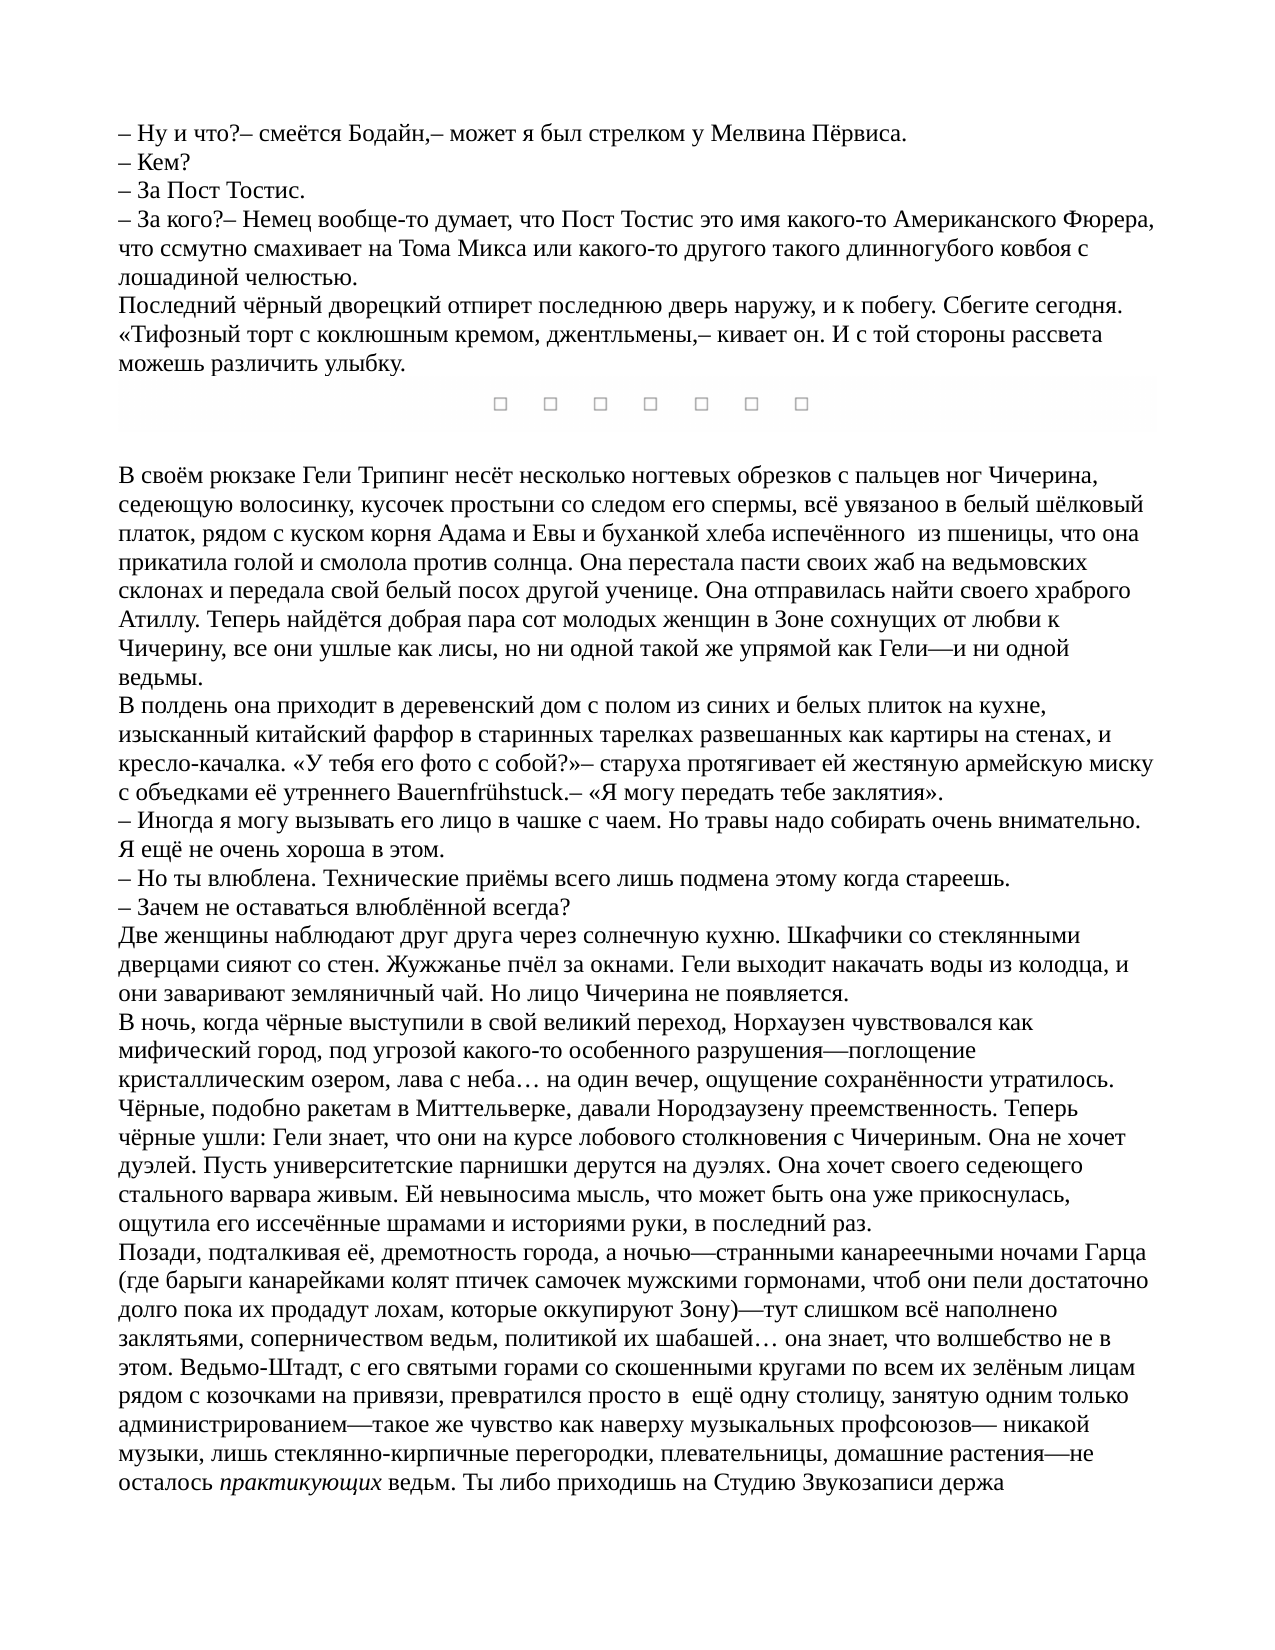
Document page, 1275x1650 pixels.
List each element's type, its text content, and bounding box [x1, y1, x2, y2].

text В полдень она приходит в деревенский дом с полом из синих и белых плиток на кухне, изысканный китайский фарфор в старинных тарелках развешанных как картиры на стенах, и кресло-качалка. «У тебя его фото с собой?»– старуха протягивает ей жестяную армейскую миску с объедками её утреннего Bauernfrühstuck.– «Я могу передать тебе заклятия». [118, 691, 1157, 806]
text Позади, подталкивая её, дремотность города, а ночью—странными канареечными ночами Гарца (где барыги канарейками колят птичек самочек мужскими гормонами, чтоб они пели достаточно долго пока их продадут лохам, которые оккупируют Зону)—тут слишком всё наполнено заклятьями, соперничеством ведьм, политикой их шабашей… она знает, что волшебство не в этом. Ведьмо-Штадт, с его святыми горами со скошенными кругами по всем их зелёным лицам рядом с козочками на привязи, превратился просто в ещё одну столицу, занятую одним только администрированием—такое же чувство как наверху музыкальных профсоюзов— никакой музыки, лишь стеклянно-кирпичные перегородки, плевательницы, домашние растения—не осталось практикующих ведьм. Ты либо приходишь на Студию Звукозаписи держа [118, 1237, 1157, 1496]
text Последний чёрный дворецкий отпирет последнюю дверь наружу, и к побегу. Сбегите сегодня. «Тифозный торт с коклюшным кремом, джентльмены,– кивает он. И с той стороны рассвета можешь различить улыбку. [118, 291, 1157, 376]
text – За кого?– Немец вообще-то думает, что Пост Тостис это имя какого-то Американского Фюрера, что ссмутно смахивает на Тома Микса или какого-то другого такого длинногубого ковбоя с лошадиной челюстью. [118, 204, 1157, 291]
text В своём рюкзаке Гели Трипинг несёт несколько ногтевых обрезков с пальцев ног Чичерина, седеющую волосинку, кусочек простыни со следом его спермы, всё увязаноо в белый шёлковый платок, рядом с куском корня Адама и Евы и буханкой хлеба испечённого из пшеницы, что она прикатила голой и смолола против солнца. Она перестала пасти своих жаб на ведьмовских склонах и передала свой белый посох другой ученице. Она отправилась найти своего храброго Атиллу. Теперь найдётся добрая пара сот молодых женщин в Зоне сохнущих от любви к Чичерину, все они ушлые как лисы, но ни одной такой же упрямой как Гели—и ни одной ведьмы. [118, 461, 1157, 691]
text – Зачем не оставаться влюблённой всегда? [118, 892, 1157, 921]
text В ночь, когда чёрные выступили в свой великий переход, Норхаузен чувствовался как мифический город, под угрозой какого-то особенного разрушения—поглощение кристаллическим озером, лава с неба… на один вечер, ощущение сохранённости утратилось. Чёрные, подобно ракетам в Миттельверке, давали Нородзаузену преемственность. Теперь чёрные ушли: Гели знает, что они на курсе лобового столкновения с Чичериным. Она не хочет дуэлей. Пусть университетские парнишки дерутся на дуэлях. Она хочет своего седеющего стального варвара живым. Ей невыносима мысль, что может быть она уже прикоснулась, ощутила его иссечённые шрамами и историями руки, в последний раз. [118, 1007, 1157, 1237]
text Две женщины наблюдают друг друга через солнечную кухню. Шкафчики со стеклянными дверцами сияют со стен. Жужжанье пчёл за окнами. Гели выходит накачать воды из колодца, и они заваривают земляничный чай. Но лицо Чичерина не появляется. [118, 921, 1157, 1007]
text – Иногда я могу вызывать его лицо в чашке с чаем. Но травы надо собирать очень внимательно. Я ещё не очень хороша в этом. [118, 806, 1157, 863]
text – Кем? [118, 147, 1157, 176]
picture [118, 376, 1157, 432]
text – Но ты влюблена. Технические приёмы всего лишь подмена этому когда стареешь. [118, 863, 1157, 892]
text – Ну и что?– смеётся Бодайн,– может я был стрелком у Мелвина Пёрвиса. [118, 118, 1157, 147]
text – За Пост Тостис. [118, 176, 1157, 204]
